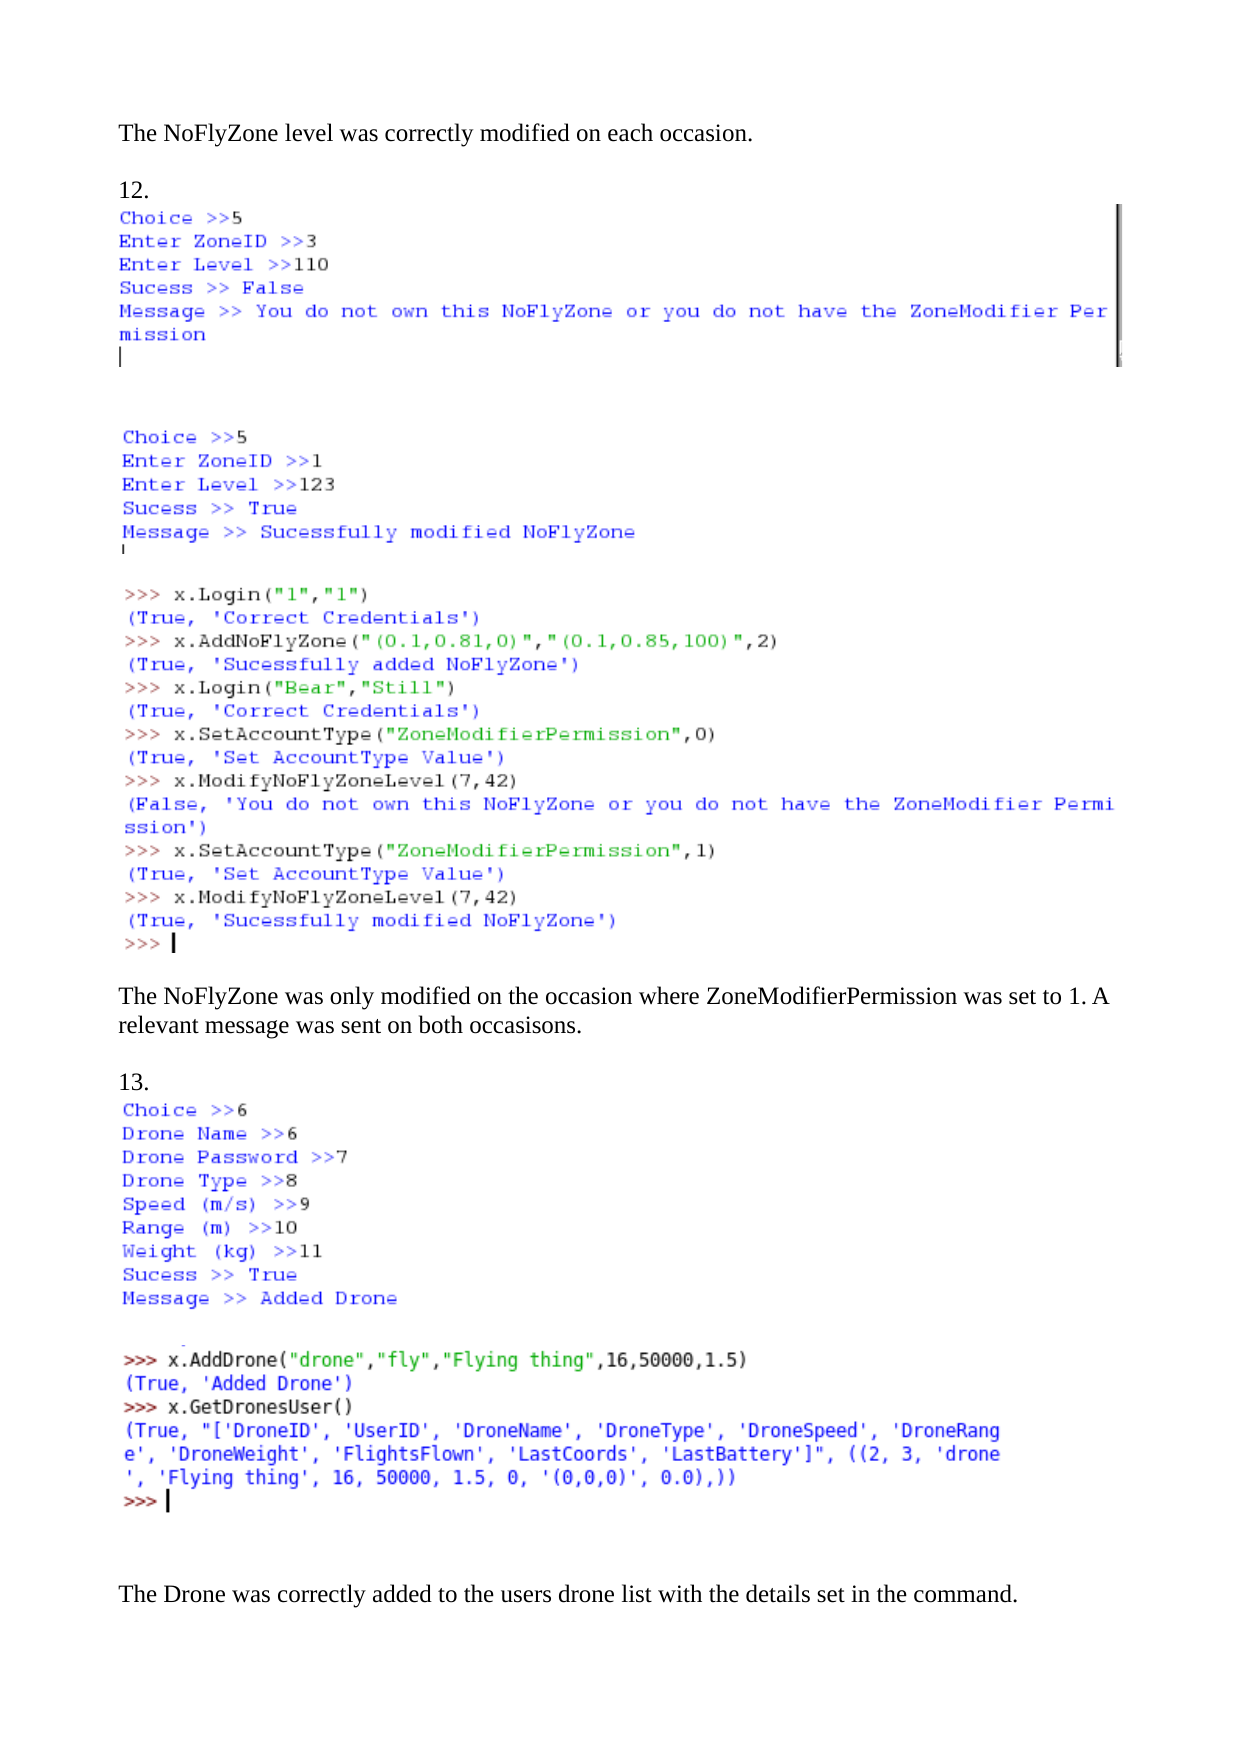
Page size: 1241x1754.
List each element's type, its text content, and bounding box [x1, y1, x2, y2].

picture [118, 1096, 472, 1317]
picture [118, 423, 658, 554]
picture [118, 204, 1123, 367]
text The NoFlyZone was only modified on the occasion where ZoneModifierPermission was set to 1. A relevant message was sent on both occasisons. [118, 981, 1122, 1039]
picture [118, 582, 1123, 953]
text 13. [118, 1067, 1122, 1096]
text The Drone was correctly added to the users drone list with the details set in the command. [118, 1345, 1122, 1608]
text 12. [118, 176, 1122, 204]
text The NoFlyZone level was correctly modified on each occasion. [118, 118, 1122, 147]
picture [118, 1345, 1004, 1580]
